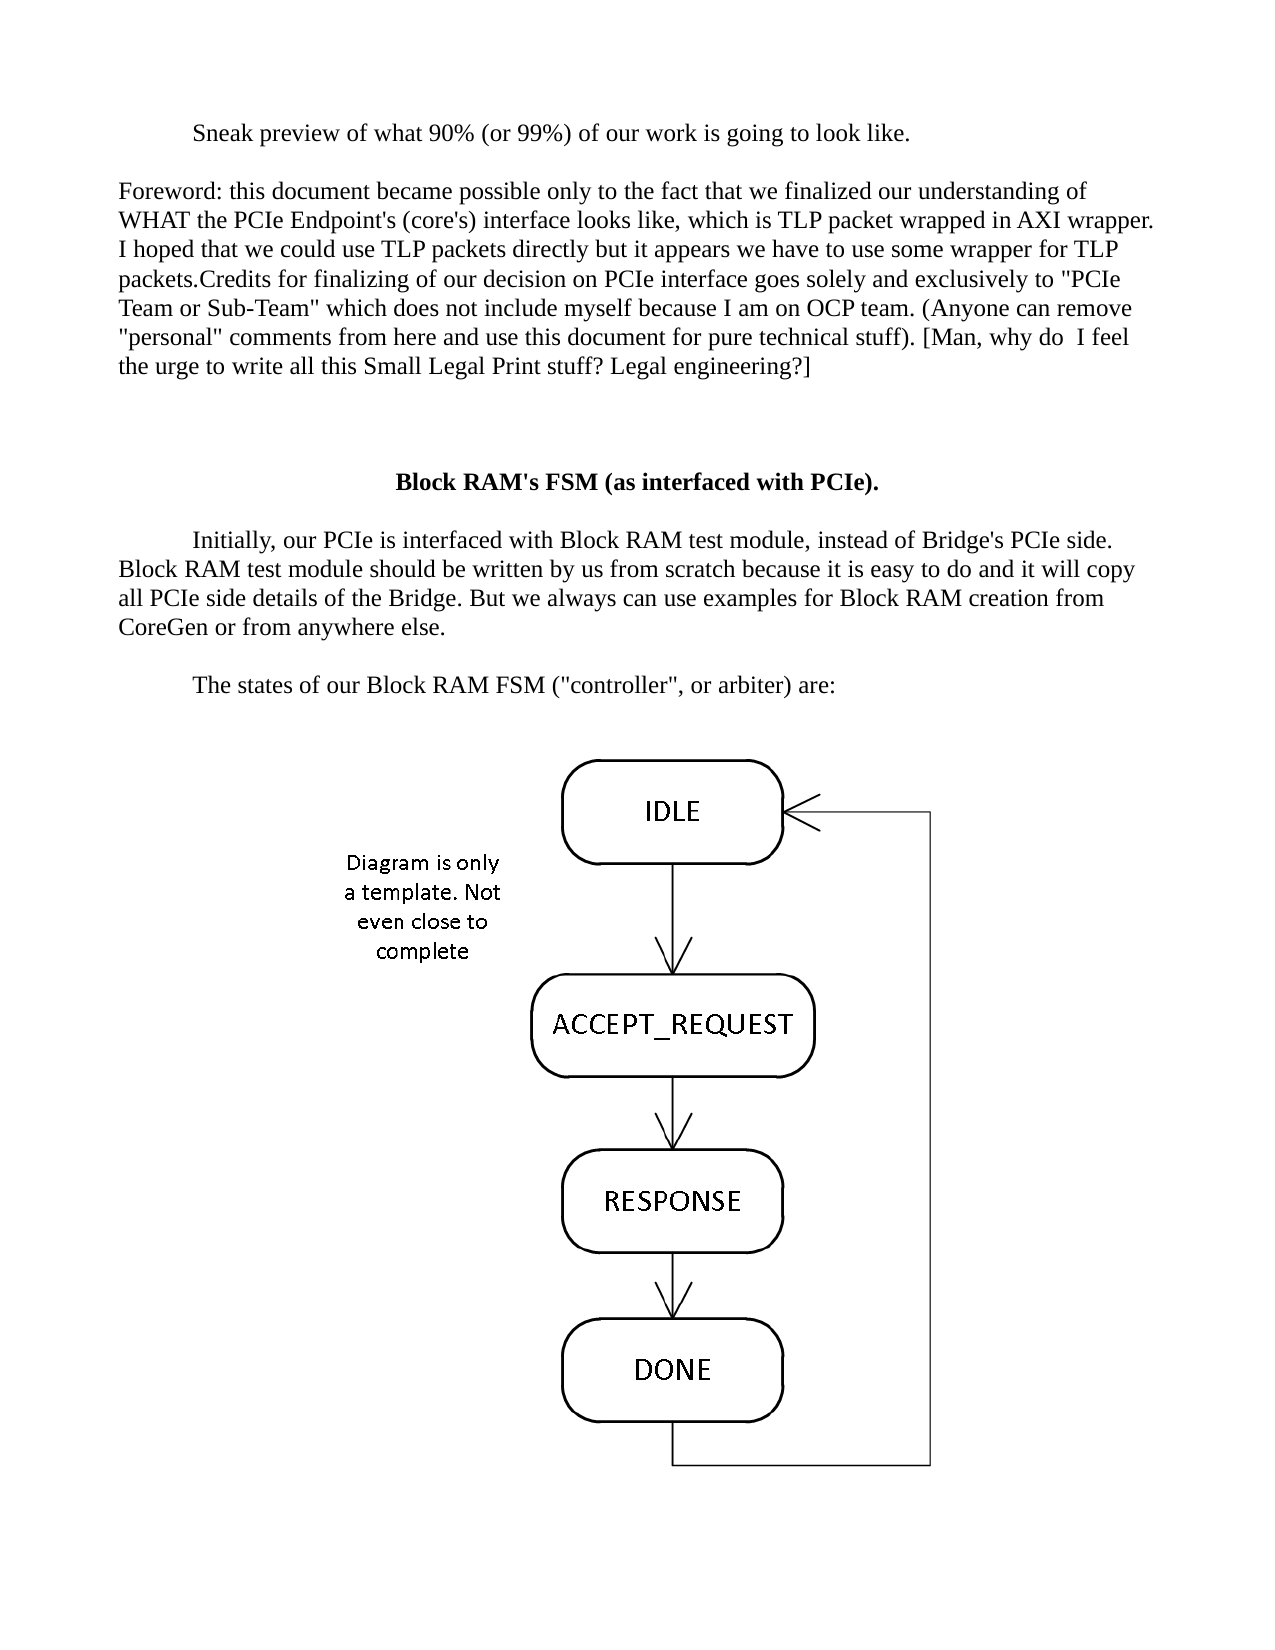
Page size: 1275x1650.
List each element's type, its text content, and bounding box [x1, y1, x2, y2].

picture [344, 757, 931, 1467]
text The states of our Block RAM FSM ("controller", or arbiter) are: [118, 670, 1157, 699]
text Block RAM's FSM (as interfaced with PCIe). [118, 467, 1157, 496]
text Sneak preview of what 90% (or 99%) of our work is going to look like. [118, 118, 1157, 147]
text Initially, our PCIe is interfaced with Block RAM test module, instead of Bridge's PCIe side. Block RAM test module should be written by us from scratch because it is easy to do and it will copy all PCIe side details of the Bridge. But we always can use examples for Block RAM creation from CoreGen or from anywhere else. [118, 525, 1157, 641]
text Foreword: this document became possible only to the fact that we finalized our understanding of WHAT the PCIe Endpoint's (core's) interface looks like, which is TLP packet wrapped in AXI wrapper. I hoped that we could use TLP packets directly but it appears we have to use some wrapper for TLP packets.Credits for finalizing of our decision on PCIe interface goes solely and exclusively to "PCIe Team or Sub-Team" which does not include myself because I am on OCP team. (Anyone can remove "personal" comments from here and use this document for pure technical stuff). [Man, why do I feel the urge to write all this Small Legal Print stuff? Legal engineering?] [118, 176, 1157, 380]
